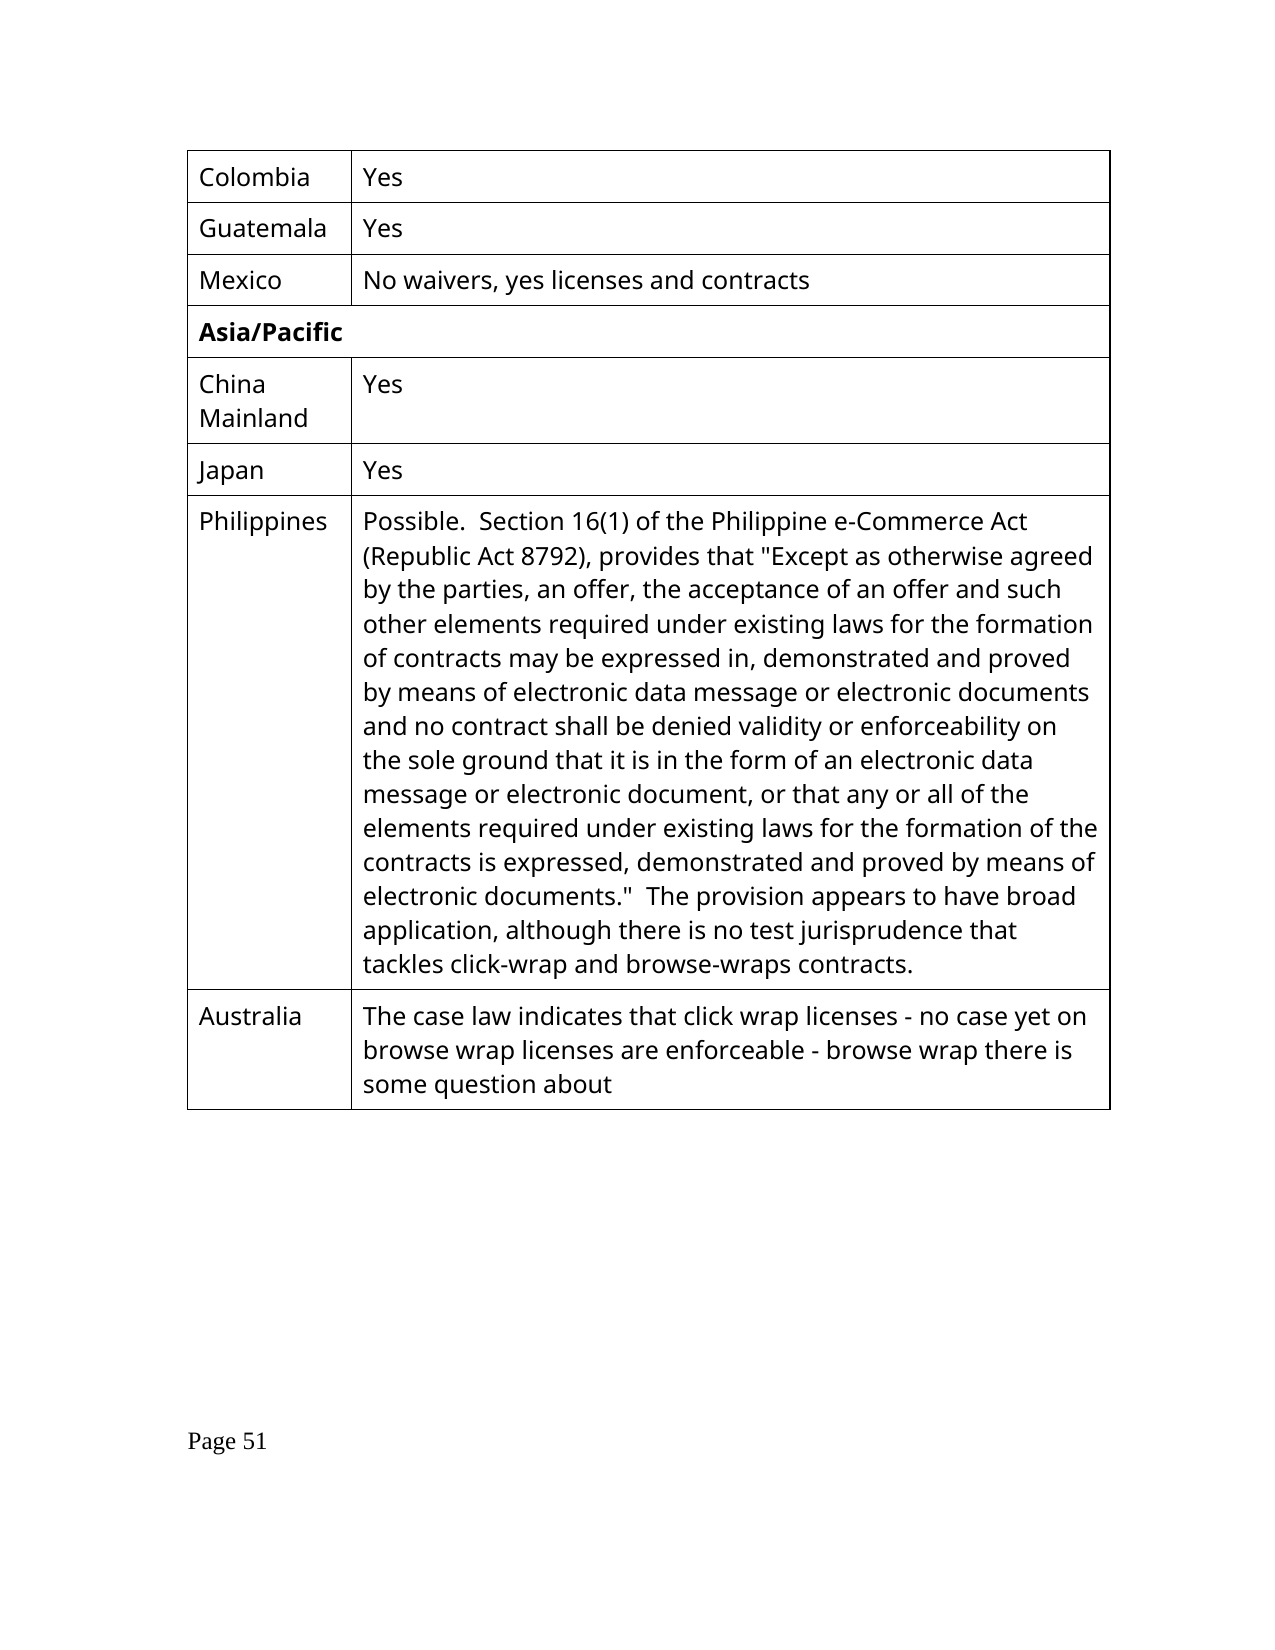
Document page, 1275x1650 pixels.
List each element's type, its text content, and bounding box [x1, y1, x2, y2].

table_cell Yes [352, 151, 1109, 202]
table_cell Yes [352, 203, 1109, 253]
table_cell Yes [352, 444, 1109, 495]
table_cell Possible. Section 16(1) of the Philippine e-Commerce Act (Republic Act 8792), provides that "Except as otherwise agreed by the parties, an offer, the acceptance of an offer and such other elements required under existing laws for the formation of contracts may be expressed in, demonstrated and proved by means of electronic data message or electronic documents and no contract shall be denied validity or enforceability on the sole ground that it is in the form of an electronic data message or electronic document, or that any or all of the elements required under existing laws for the formation of the contracts is expressed, demonstrated and proved by means of electronic documents." The provision appears to have broad application, although there is no test jurisprudence that tackles click-wrap and browse-wraps contracts. [352, 496, 1109, 989]
table_cell No waivers, yes licenses and contracts [352, 255, 1109, 305]
table_cell Australia [188, 990, 351, 1109]
table_cell Philippines [188, 496, 351, 989]
table_cell The case law indicates that click wrap licenses - no case yet on browse wrap licenses are enforceable - browse wrap there is some question about [352, 990, 1109, 1109]
table_cell Mexico [188, 255, 351, 305]
table_cell Yes [352, 358, 1109, 443]
table_cell Japan [188, 444, 351, 495]
table_cell China Mainland [188, 358, 351, 443]
table_cell Asia/Pacific [188, 306, 1109, 357]
table_cell Colombia [188, 151, 351, 202]
table_cell Guatemala [188, 203, 351, 253]
